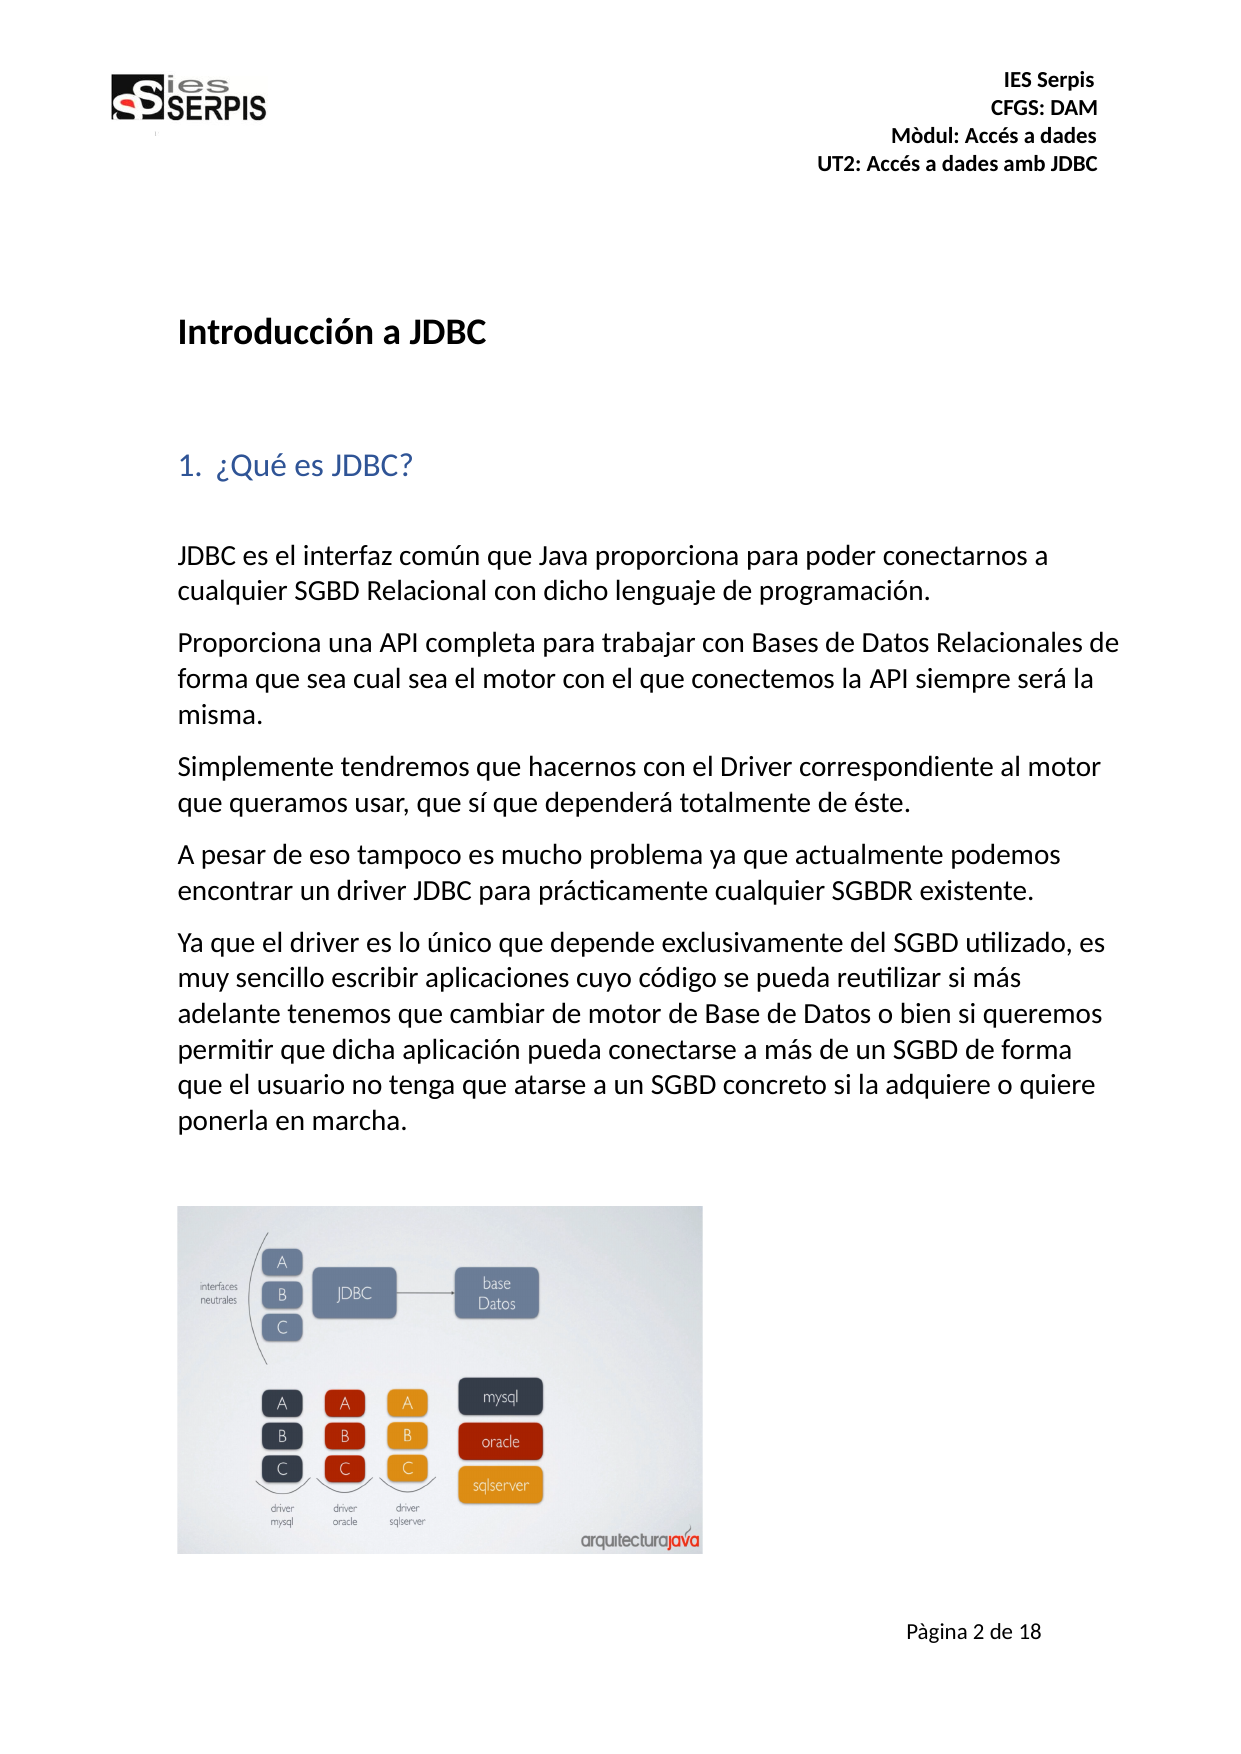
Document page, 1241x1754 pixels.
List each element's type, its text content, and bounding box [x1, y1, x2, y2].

text Introducción a JDBC [177, 308, 1122, 354]
text JDBC es el interfaz común que Java proporciona para poder conectarnos a cualquier SGBD Relacional con dicho lenguaje de programación. [177, 537, 1122, 608]
text Simplemente tendremos que hacernos con el Driver correspondiente al motor que queramos usar, que sí que dependerá totalmente de éste. [177, 748, 1122, 819]
subtitle ¿Qué es JDBC? [177, 443, 1122, 484]
text Proporciona una API completa para trabajar con Bases de Datos Relacionales de forma que sea cual sea el motor con el que conectemos la API siempre será la misma. [177, 624, 1122, 731]
text A pesar de eso tampoco es mucho problema ya que actualmente podemos encontrar un driver JDBC para prácticamente cualquier SGBDR existente. [177, 836, 1122, 907]
text Ya que el driver es lo único que depende exclusivamente del SGBD utilizado, es muy sencillo escribir aplicaciones cuyo código se pueda reutilizar si más adelante tenemos que cambiar de motor de Base de Datos o bien si queremos permitir que dicha aplicación pueda conectarse a más de un SGBD de forma que el usuario no tenga que atarse a un SGBD concreto si la adquiere o quiere ponerla en marcha. [177, 924, 1122, 1138]
